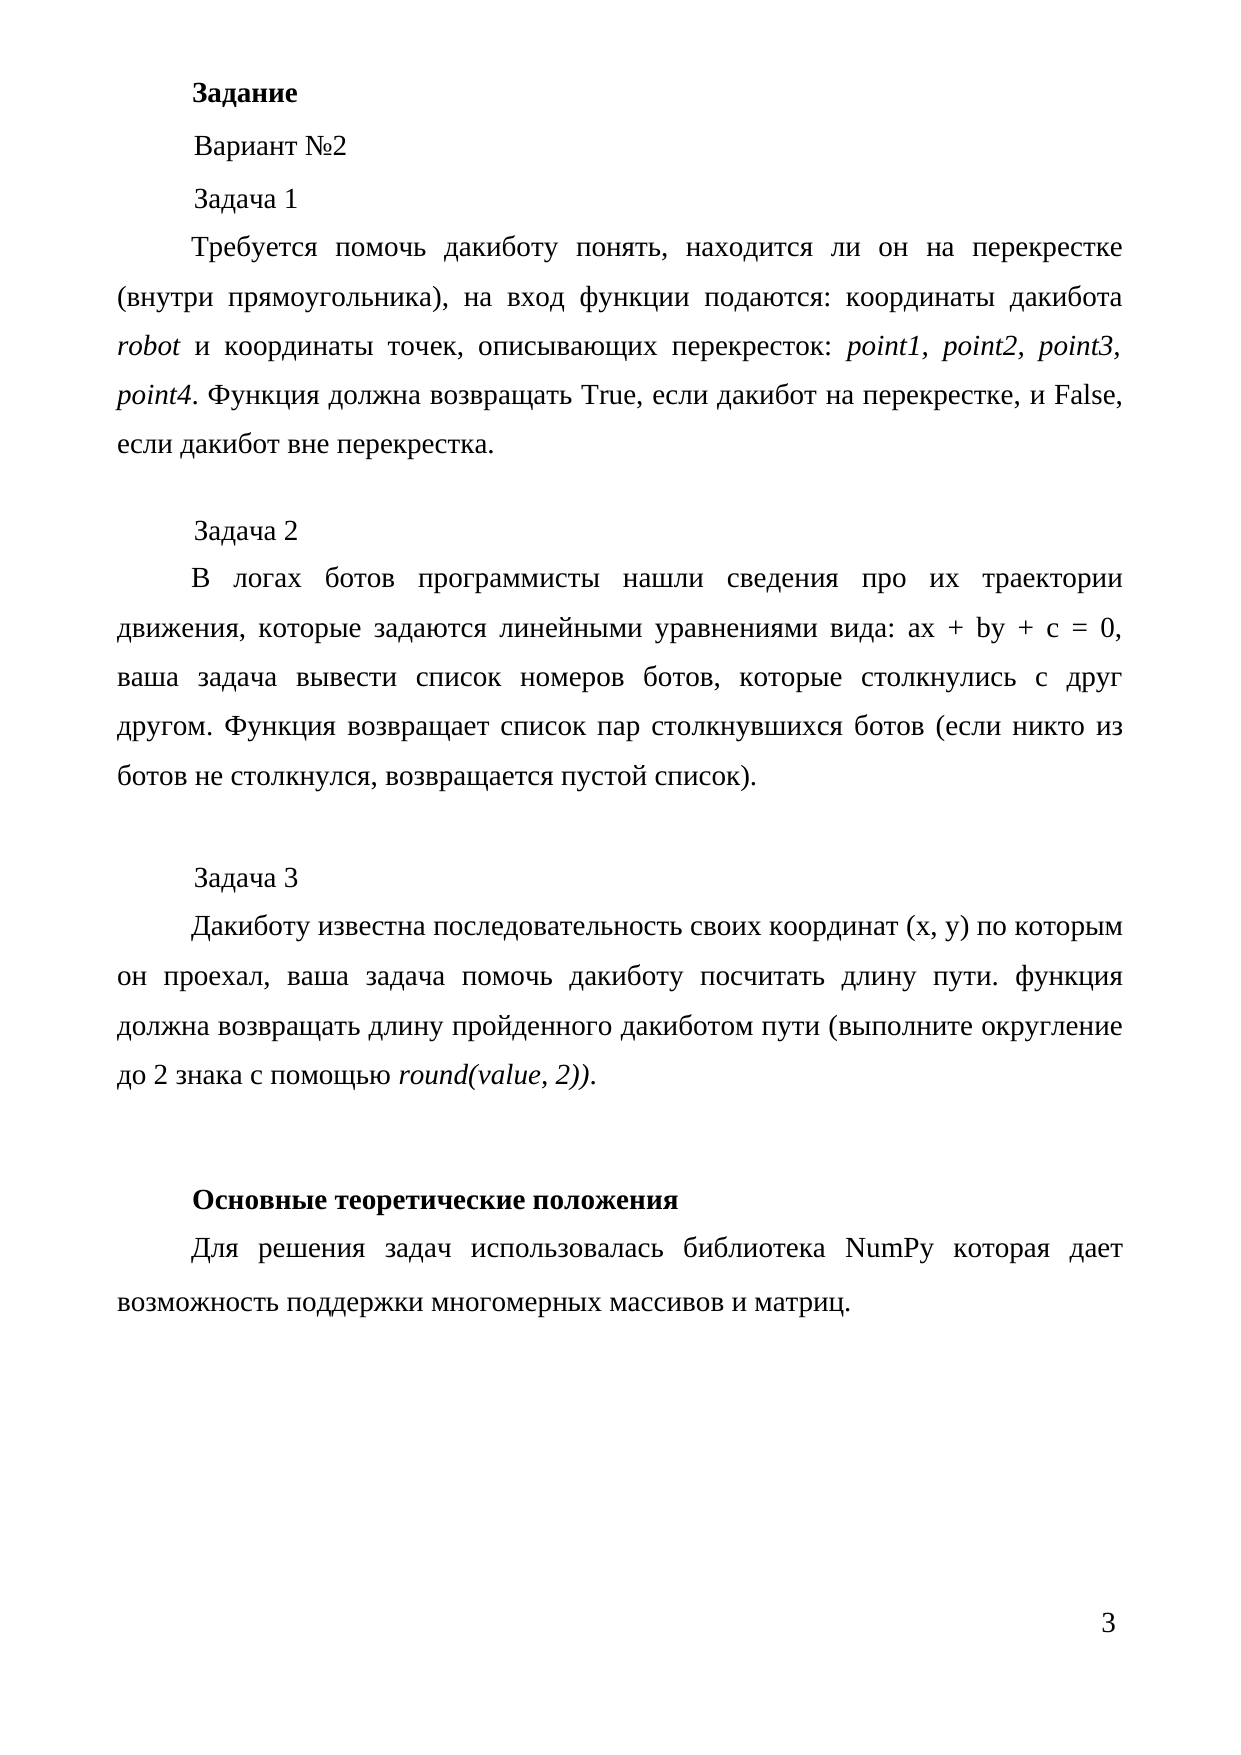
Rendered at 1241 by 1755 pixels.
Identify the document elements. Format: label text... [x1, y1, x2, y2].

text Дакиботу известна последовательность своих координат (x, y) по которым он проехал, ваша задача помочь дакиботу посчитать длину пути. функция должна возвращать длину пройденного дакиботом пути (выполните округление до 2 знака с помощью round(value, 2)). [117, 908, 1124, 1091]
text В логах ботов программисты нашли сведения про их траектории движения, которые задаются линейными уравнениями вида: ax + by + c = 0, ваша задача вывести список номеров ботов, которые столкнулись с друг другом. Функция возвращает список пар столкнувшихся ботов (если никто из ботов не столкнулся, возвращается пустой список). [117, 561, 1124, 791]
text Для решения задач использовалась библиотека NumPy которая дает возможность поддержки многомерных массивов и матриц. [117, 1230, 1124, 1317]
subtitle Основные теоретические положения [192, 1182, 1132, 1216]
text Задача 1 [193, 182, 1124, 215]
text Вариант №2 [193, 128, 1124, 162]
text Задача 3 [193, 860, 1124, 893]
subtitle Задание [192, 75, 1132, 108]
text Требуется помочь дакиботу понять, находится ли он на перекрестке (внутри прямоугольника), на вход функции подаются: координаты дакибота robot и координаты точек, описывающих перекресток: point1, point2, point3, point4. Функция должна возвращать True, если дакибот на перекрестке, и False, если дакибот вне перекрестка. [117, 229, 1124, 460]
text Задача 2 [193, 513, 1124, 546]
